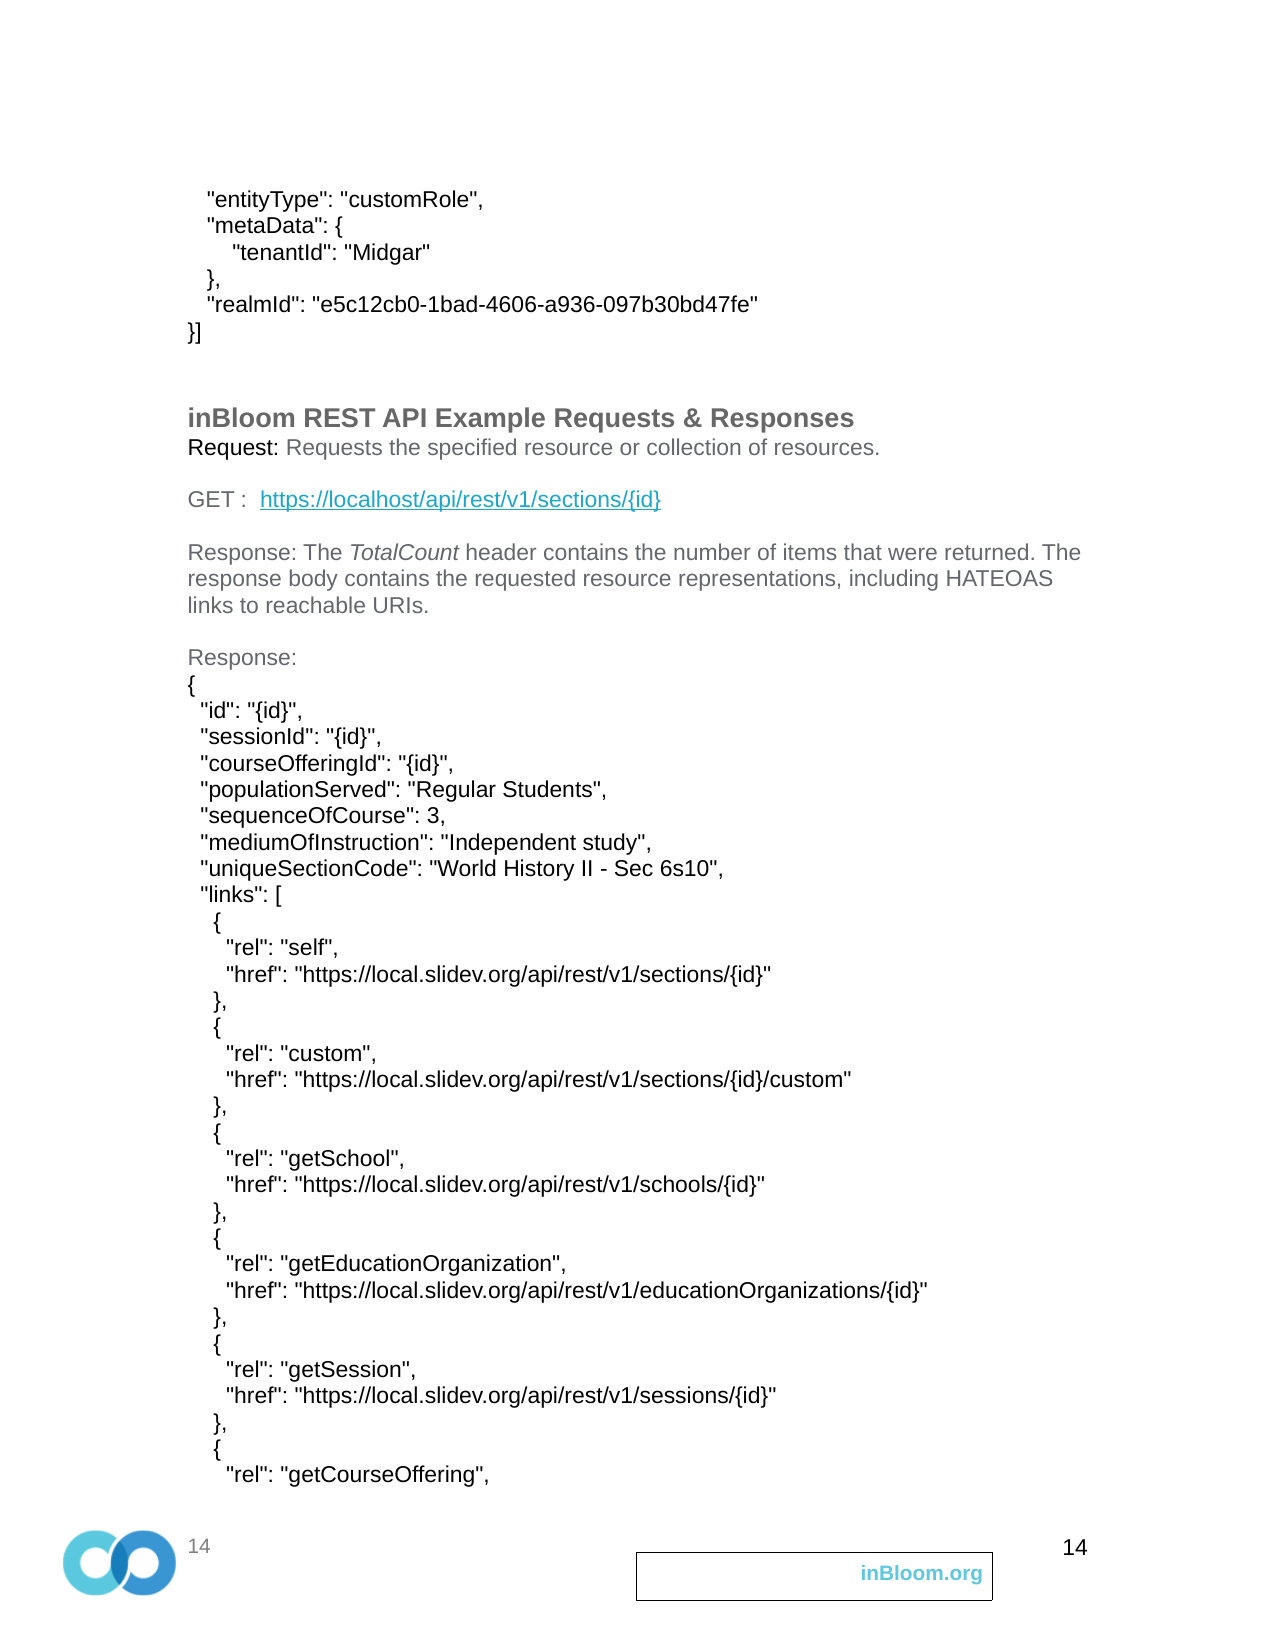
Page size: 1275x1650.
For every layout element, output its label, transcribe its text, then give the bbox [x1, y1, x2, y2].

text "id": "{id}", [187, 697, 1087, 723]
text }, [187, 1092, 1087, 1119]
text "rel": "getEducationOrganization", [187, 1250, 1087, 1277]
text { [187, 1435, 1087, 1461]
text "rel": "getSchool", [187, 1145, 1087, 1171]
subtitle inBloom REST API Example Requests & Responses [187, 402, 1087, 433]
text Response: { [187, 644, 1087, 697]
text "tenantId": "Midgar" [187, 239, 1087, 265]
text GET : https://localhost/api/rest/v1/sections/{id} [187, 486, 1087, 512]
text }, [187, 265, 1087, 291]
text { [187, 1329, 1087, 1356]
text "mediumOfInstruction": "Independent study", [187, 829, 1087, 855]
text "href": "https://local.slidev.org/api/rest/v1/sections/{id}/custom" [187, 1066, 1087, 1092]
text "href": "https://local.slidev.org/api/rest/v1/sections/{id}" [187, 961, 1087, 987]
text "href": "https://local.slidev.org/api/rest/v1/sessions/{id}" [187, 1382, 1087, 1408]
text { [187, 908, 1087, 934]
text Request: Requests the specified resource or collection of resources. [187, 433, 1087, 460]
text "uniqueSectionCode": "World History II - Sec 6s10", [187, 855, 1087, 881]
text }, [187, 1408, 1087, 1435]
text "rel": "self", [187, 934, 1087, 961]
text "realmId": "e5c12cb0-1bad-4606-a936-097b30bd47fe" [187, 291, 1087, 318]
text "href": "https://local.slidev.org/api/rest/v1/schools/{id}" [187, 1171, 1087, 1198]
text "metaData": { [187, 212, 1087, 239]
text "rel": "custom", [187, 1039, 1087, 1066]
text }, [187, 987, 1087, 1013]
text "sequenceOfCourse": 3, [187, 802, 1087, 829]
text "entityType": "customRole", [187, 186, 1087, 212]
text }, [187, 1198, 1087, 1224]
picture [53, 1518, 926, 1635]
text { [187, 1013, 1087, 1039]
text Response: The TotalCount header contains the number of items that were returned. The response body contains the requested resource representations, including HATEOAS links to reachable URIs. [187, 539, 1087, 618]
text "rel": "getCourseOffering", [187, 1461, 1087, 1488]
text { [187, 1119, 1087, 1145]
text "rel": "getSession", [187, 1356, 1087, 1382]
text }, [187, 1303, 1087, 1329]
text "populationServed": "Regular Students", [187, 776, 1087, 802]
text { [187, 1224, 1087, 1250]
text }] [187, 318, 1087, 344]
text "href": "https://local.slidev.org/api/rest/v1/educationOrganizations/{id}" [187, 1277, 1087, 1303]
text "courseOfferingId": "{id}", [187, 750, 1087, 776]
text "links": [ [187, 881, 1087, 908]
text "sessionId": "{id}", [187, 723, 1087, 750]
